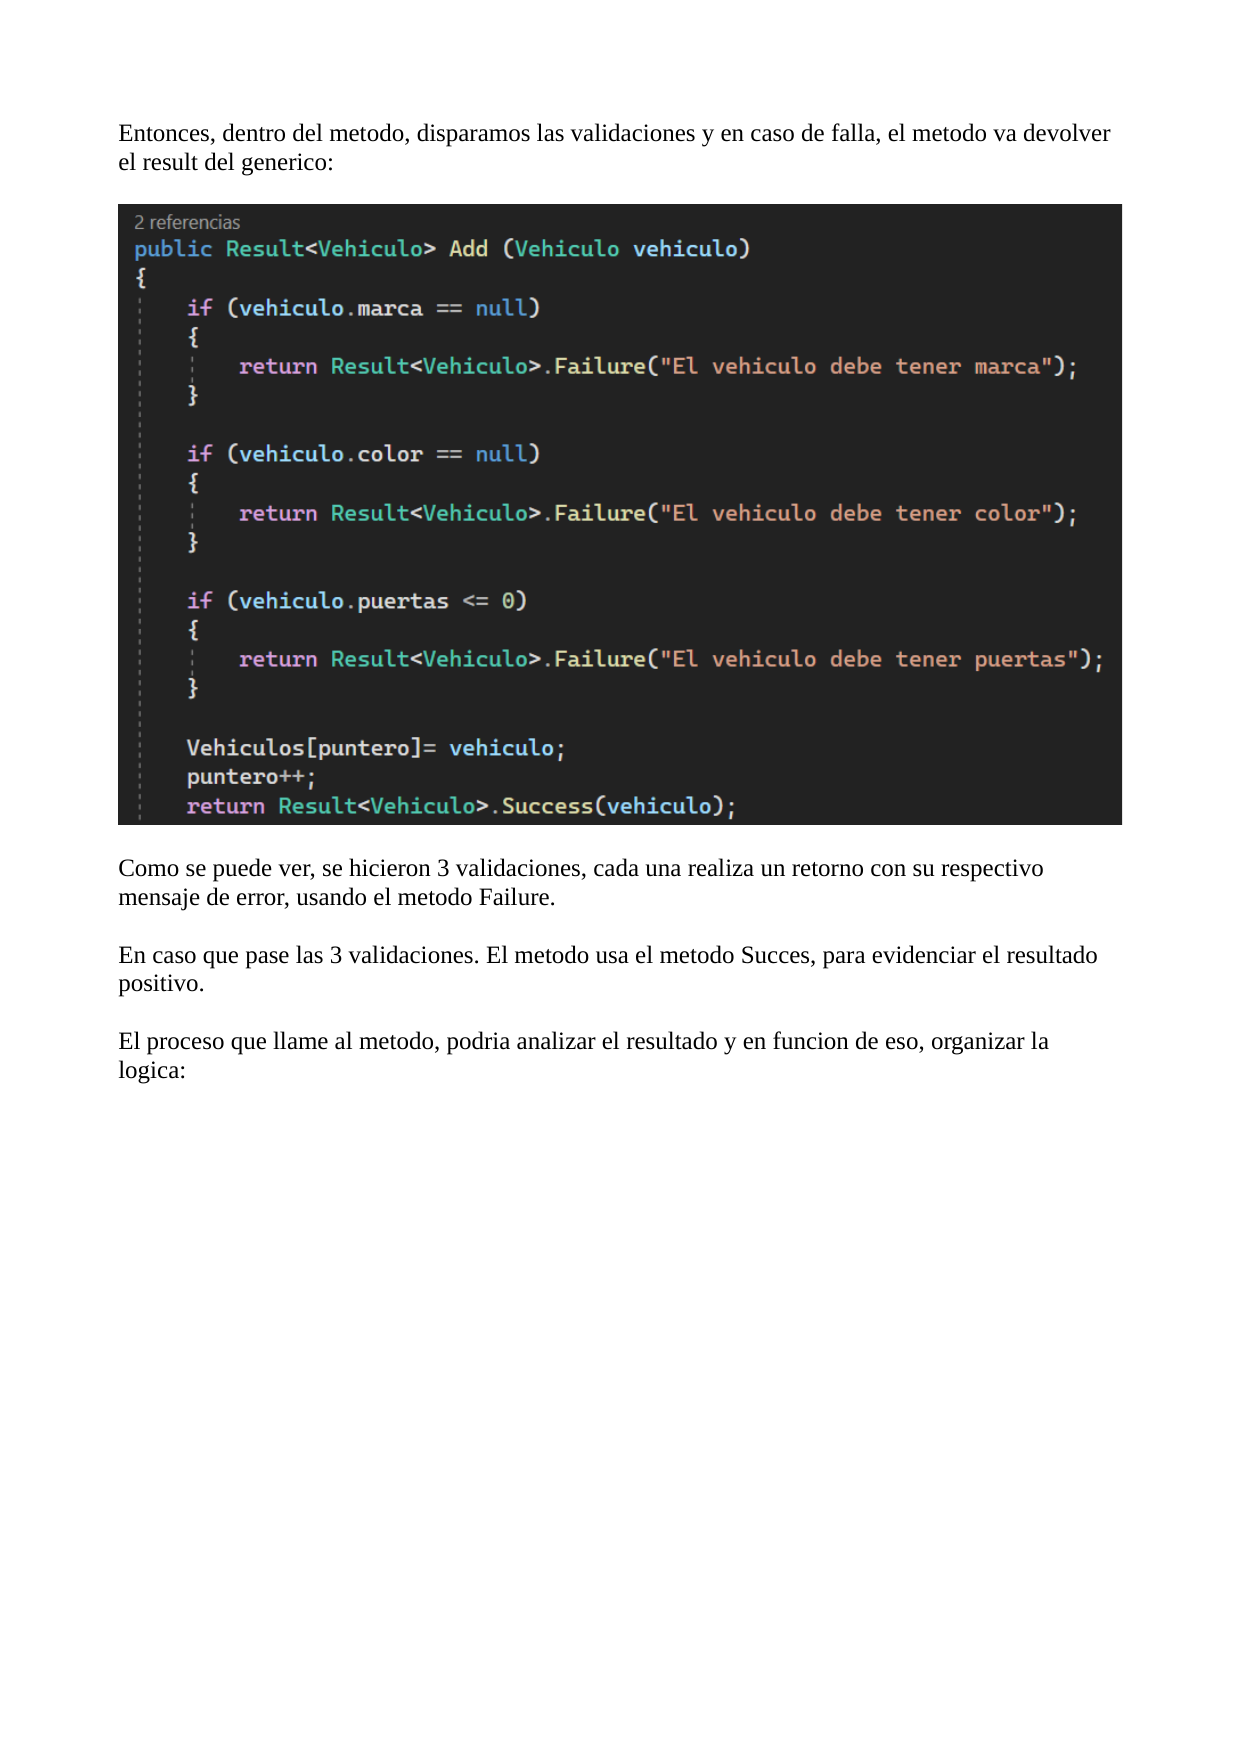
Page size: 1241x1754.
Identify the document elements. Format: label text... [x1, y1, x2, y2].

text El proceso que llame al metodo, podria analizar el resultado y en funcion de eso, organizar la logica: [118, 1026, 1122, 1083]
text Entonces, dentro del metodo, disparamos las validaciones y en caso de falla, el metodo va devolver el result del generico: [118, 118, 1122, 176]
text Como se puede ver, se hicieron 3 validaciones, cada una realiza un retorno con su respectivo mensaje de error, usando el metodo Failure. [118, 853, 1122, 911]
text En caso que pase las 3 validaciones. El metodo usa el metodo Succes, para evidenciar el resultado positivo. [118, 940, 1122, 997]
picture [118, 204, 1123, 825]
